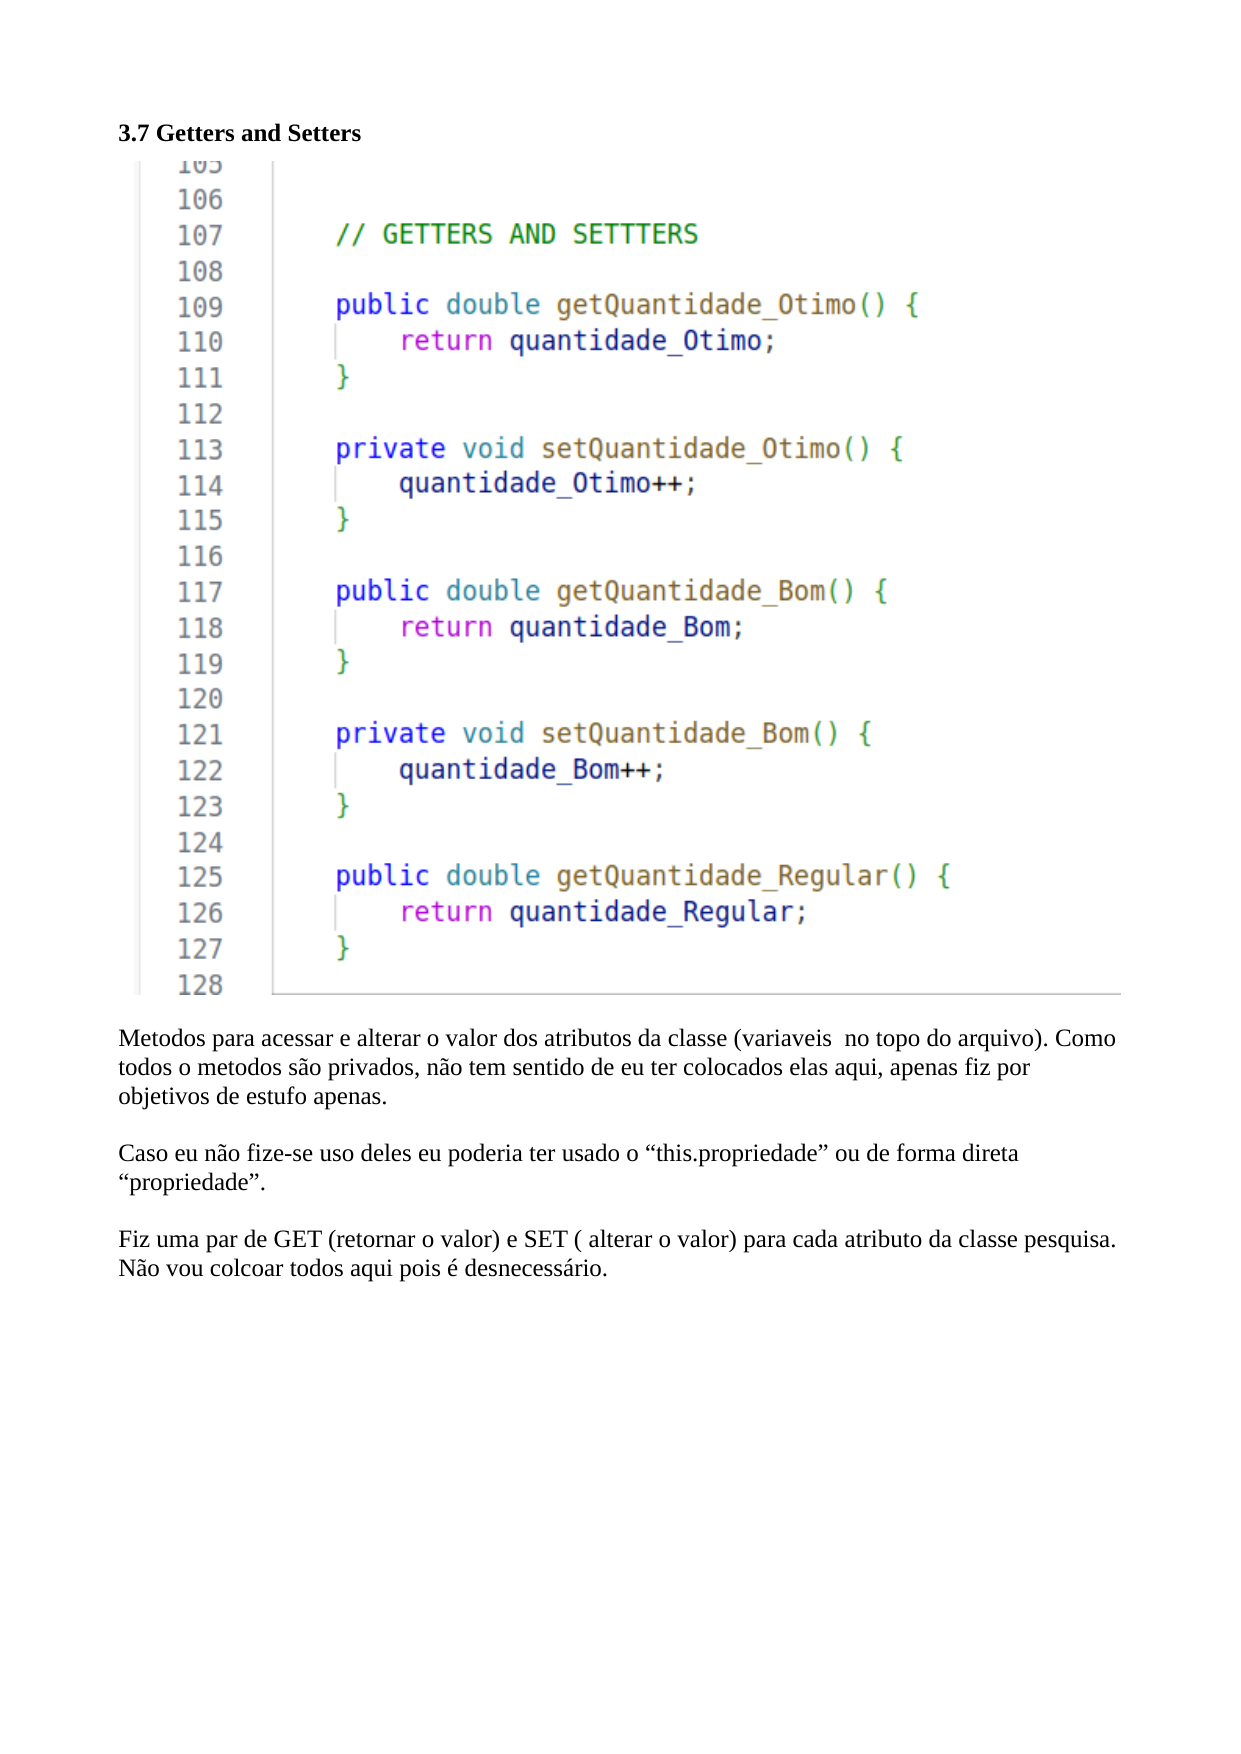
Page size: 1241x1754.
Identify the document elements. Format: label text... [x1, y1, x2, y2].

picture [133, 161, 1121, 995]
text Metodos para acessar e alterar o valor dos atributos da classe (variaveis no topo do arquivo). Como todos o metodos são privados, não tem sentido de eu ter colocados elas aqui, apenas fiz por objetivos de estufo apenas. [118, 1023, 1122, 1109]
text Caso eu não fize-se uso deles eu poderia ter usado o “this.propriedade” ou de forma direta “propriedade”. [118, 1138, 1122, 1196]
text 3.7 Getters and Setters [118, 118, 1122, 147]
text Fiz uma par de GET (retornar o valor) e SET ( alterar o valor) para cada atributo da classe pesquisa. Não vou colcoar todos aqui pois é desnecessário. [118, 1224, 1122, 1282]
